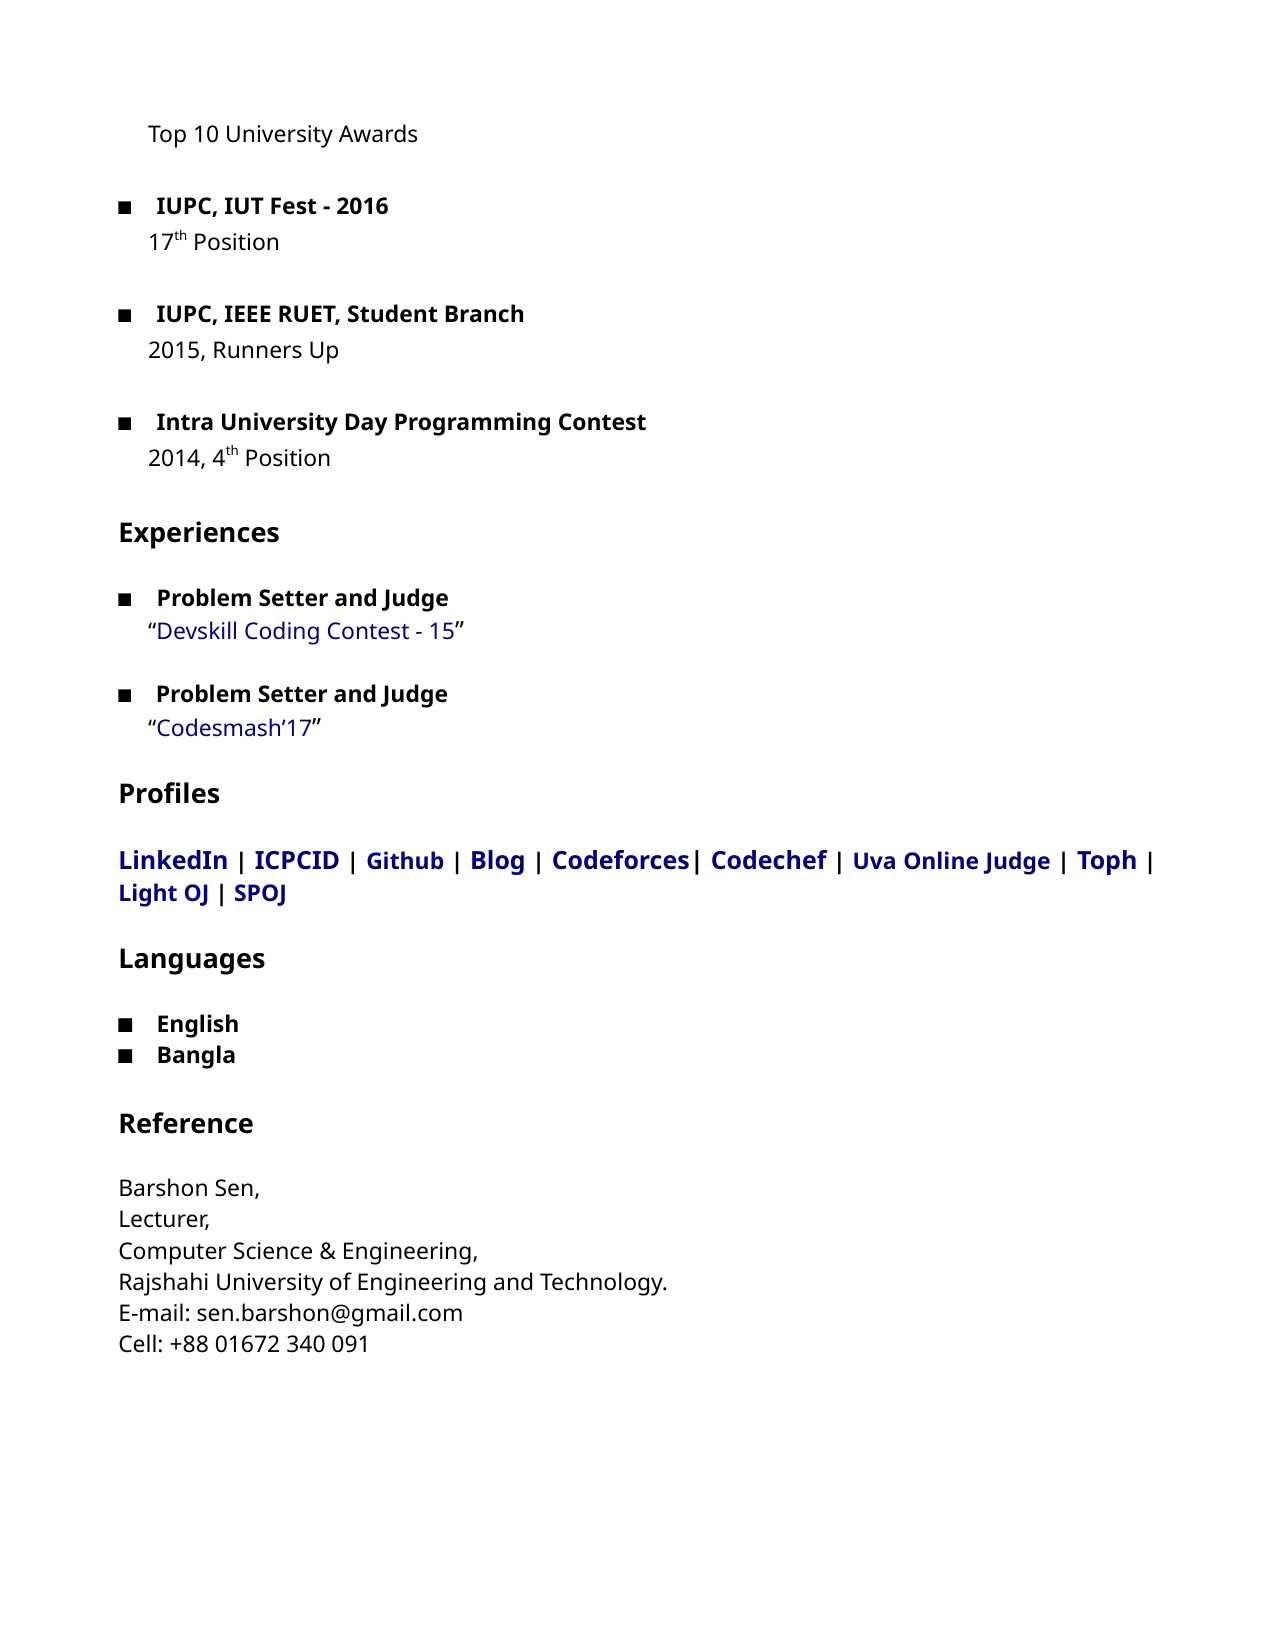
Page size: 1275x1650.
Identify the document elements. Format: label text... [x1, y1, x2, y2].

text Barshon Sen, [118, 1172, 1157, 1203]
text Rajshahi University of Engineering and Technology. [118, 1266, 1157, 1297]
list “Devskill Coding Contest - 15” [118, 613, 1157, 647]
text 17th Position [118, 226, 1157, 257]
list IUPC, IEEE RUET, Student Branch [118, 298, 1157, 329]
text 2014, 4th Position [118, 442, 1157, 473]
list Intra University Day Programming Contest [118, 406, 1157, 437]
text Top 10 University Awards [118, 118, 1157, 149]
list Problem Setter and Judge [118, 678, 1157, 709]
text Reference [118, 1104, 1157, 1141]
list “Codesmash’17” [118, 709, 1157, 743]
text E-mail: sen.barshon@gmail.com [118, 1297, 1157, 1328]
list Bangla [118, 1039, 1157, 1070]
text Cell: +88 01672 340 091 [118, 1328, 1157, 1360]
text Computer Science & Engineering, [118, 1235, 1157, 1266]
text 2015, Runners Up [118, 334, 1157, 365]
list IUPC, IUT Fest - 2016 [118, 190, 1157, 221]
text Profiles [118, 775, 1157, 812]
list Problem Setter and Judge [118, 582, 1157, 613]
list English [118, 1007, 1157, 1039]
text Lecturer, [118, 1203, 1157, 1235]
text LinkedIn | ICPCID | Github | Blog | Codeforces| Codechef | Uva Online Judge | Toph | Light OJ | SPOJ [118, 843, 1157, 908]
text Languages [118, 939, 1157, 976]
text Experiences [118, 513, 1157, 550]
